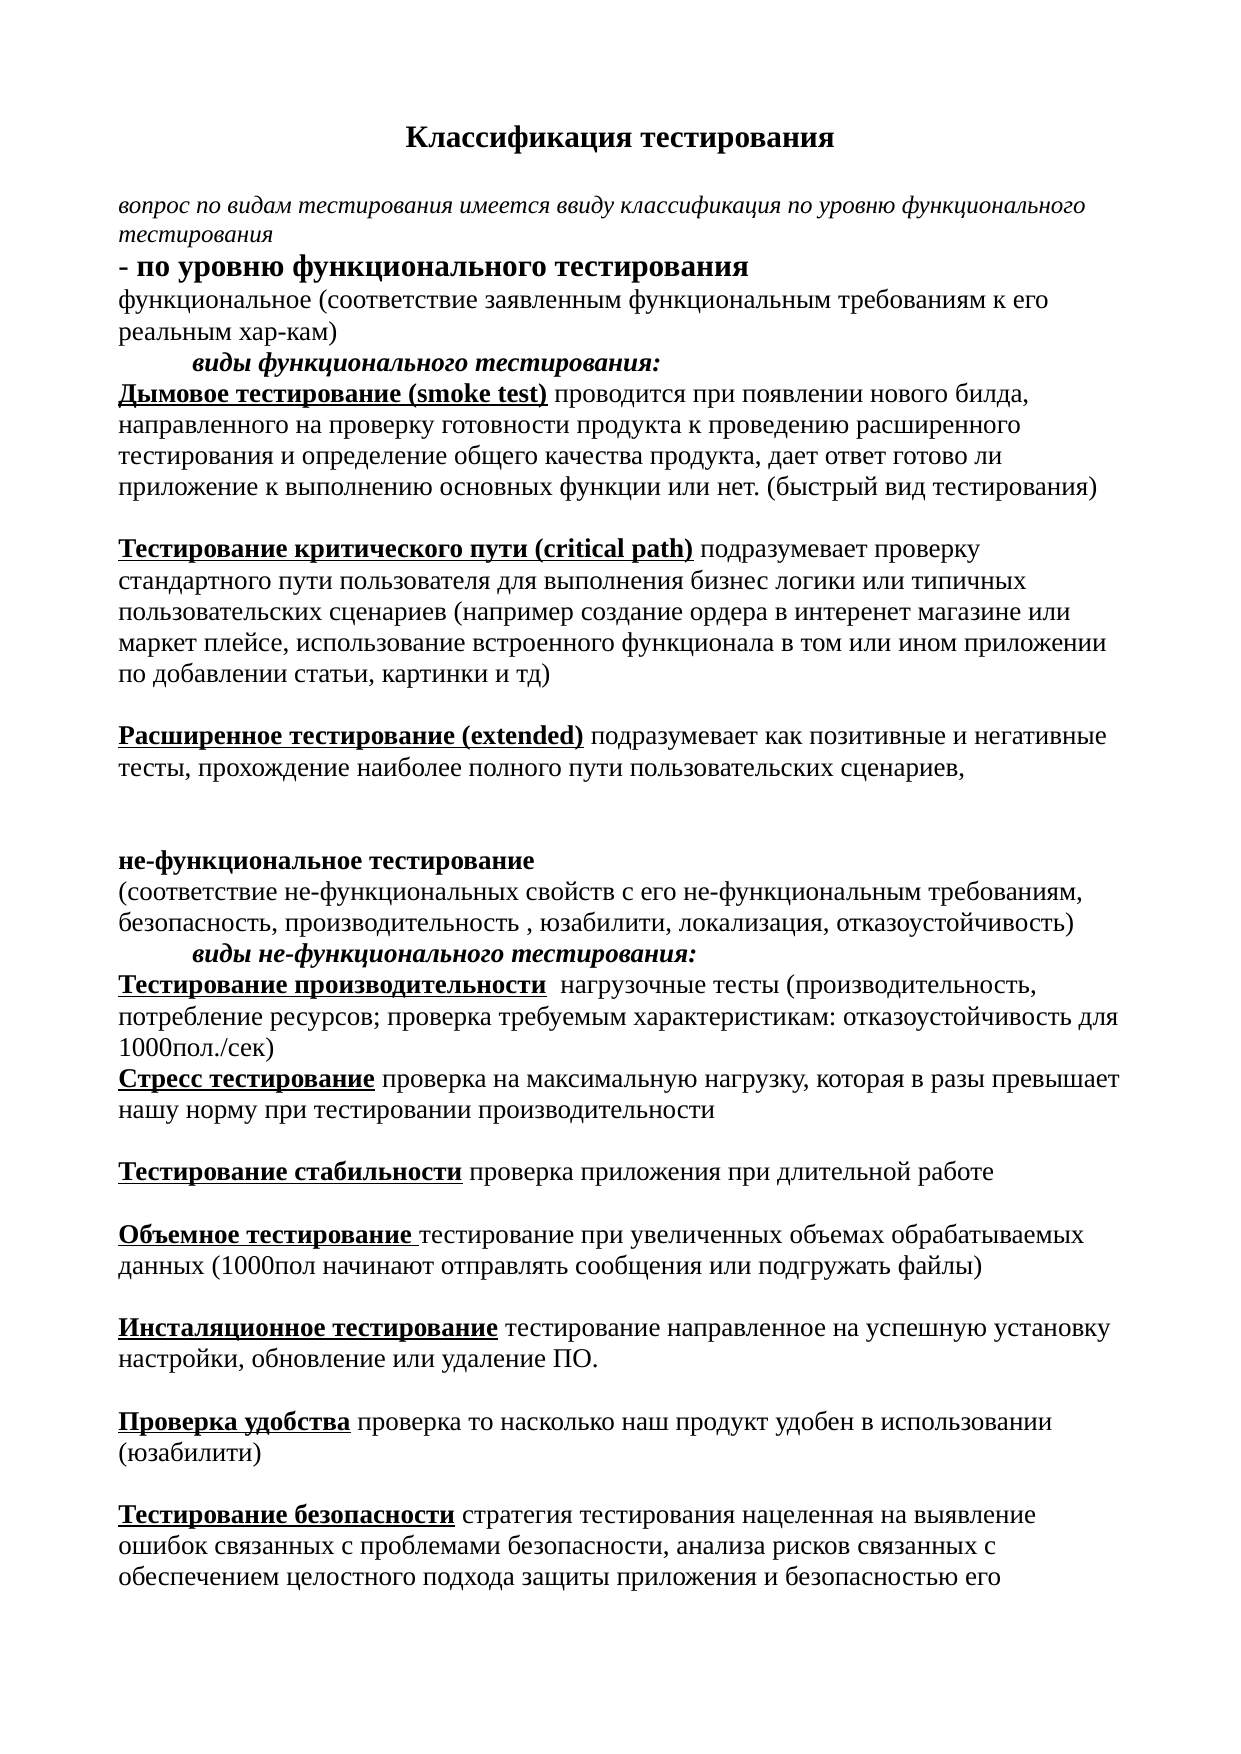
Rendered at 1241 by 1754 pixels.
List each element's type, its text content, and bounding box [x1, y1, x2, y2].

text Классификация тестирования [118, 118, 1122, 154]
text вопрос по видам тестирования имеется ввиду классификация по уровню функционального тестирования [118, 190, 1122, 247]
text виды не-функционального тестирования: [118, 937, 1122, 969]
text Тестирование стабильности проверка приложения при длительной работе [118, 1156, 1122, 1187]
text Дымовое тестирование (smoke test) проводится при появлении нового билда, направленного на проверку готовности продукта к проведению расширенного тестирования и определение общего качества продукта, дает ответ готово ли приложение к выполнению основных функции или нет. (быстрый вид тестирования) [118, 377, 1122, 501]
text Инсталяционное тестирование тестирование направленное на успешную установку настройки, обновление или удаление ПО. [118, 1311, 1122, 1373]
text Тестирование безопасности стратегия тестирования нацеленная на выявление ошибок связанных с проблемами безопасности, анализа рисков связанных с обеспечением целостного подхода защиты приложения и безопасностью его [118, 1498, 1122, 1592]
text виды функционального тестирования: [118, 346, 1122, 377]
text Тестирование производительности нагрузочные тесты (производительность, потребление ресурсов; проверка требуемым характеристикам: отказоустойчивость для 1000пол./сек) [118, 969, 1122, 1062]
text не-функциональное тестирование [118, 844, 1122, 875]
text Стресс тестирование проверка на максимальную нагрузку, которая в разы превышает нашу норму при тестировании производительности [118, 1062, 1122, 1124]
text Объемное тестирование тестирование при увеличенных объемах обрабатываемых данных (1000пол начинают отправлять сообщения или подгружать файлы) [118, 1218, 1122, 1280]
text Проверка удобства проверка то насколько наш продукт удобен в использовании (юзабилити) [118, 1405, 1122, 1467]
text функциональное (соответствие заявленным функциональным требованиям к его реальным хар-кам) [118, 283, 1122, 346]
text (соответствие не-функциональных свойств с его не-функциональным требованиям, безопасность, производительность , юзабилити, локализация, отказоустойчивость) [118, 875, 1122, 937]
text - по уровню функционального тестирования [118, 247, 1122, 283]
text Расширенное тестирование (extended) подразумевает как позитивные и негативные тесты, прохождение наиболее полного пути пользовательских сценариев, [118, 719, 1122, 782]
text Тестирование критического пути (critical path) подразумевает проверку стандартного пути пользователя для выполнения бизнес логики или типичных пользовательских сценариев (например создание ордера в интеренет магазине или маркет плейсе, использование встроенного функционала в том или ином приложении по добавлении статьи, картинки и тд) [118, 533, 1122, 688]
